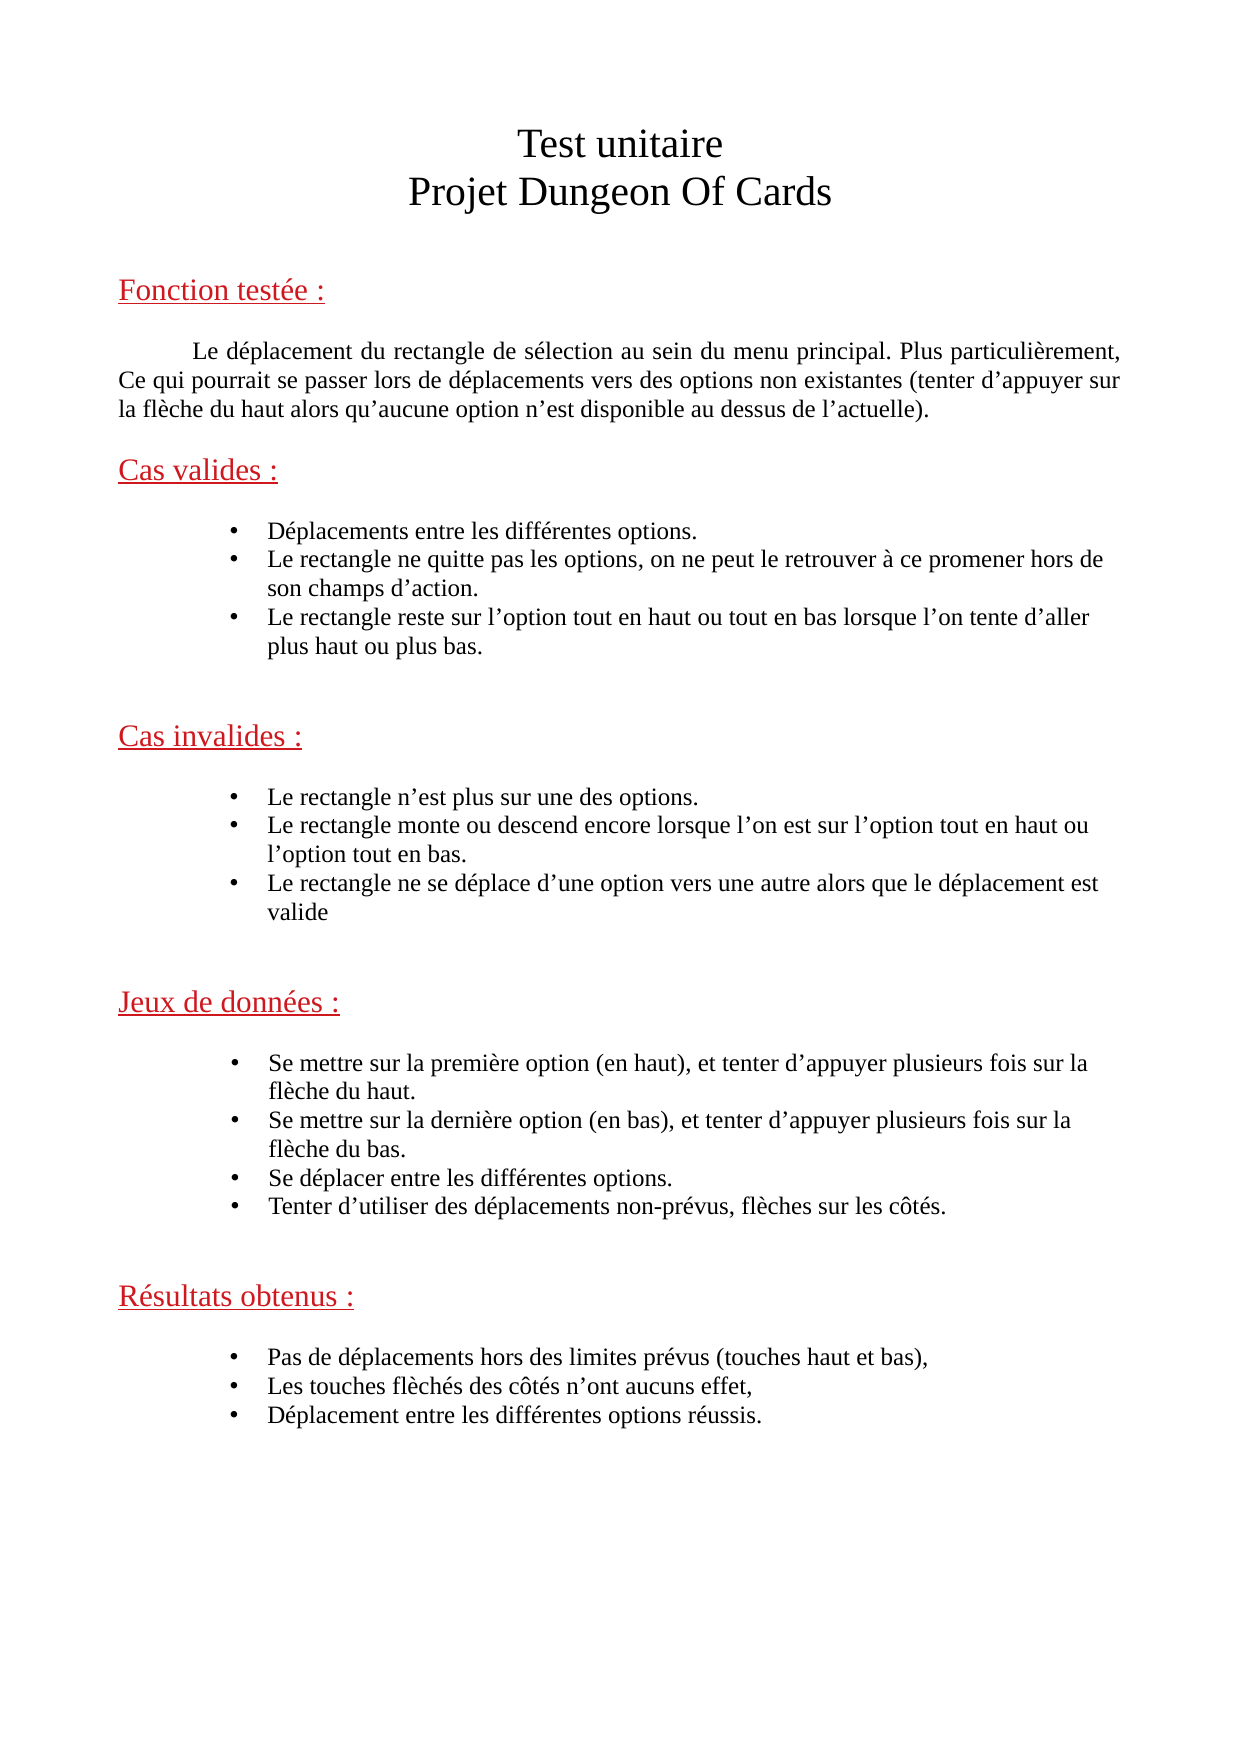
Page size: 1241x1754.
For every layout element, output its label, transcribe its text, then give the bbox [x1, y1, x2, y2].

list Se déplacer entre les différentes options. [231, 1163, 1122, 1191]
text Le déplacement du rectangle de sélection au sein du menu principal. Plus particulièrement, Ce qui pourrait se passer lors de déplacements vers des options non existantes (tenter d’appuyer sur la flèche du haut alors qu’aucune option n’est disponible au dessus de l’actuelle). [118, 336, 1122, 422]
list Déplacements entre les différentes options. [229, 516, 1122, 544]
list Le rectangle ne se déplace d’une option vers une autre alors que le déplacement est valide [229, 868, 1122, 926]
text Fonction testée : [118, 271, 1122, 307]
list Le rectangle reste sur l’option tout en haut ou tout en bas lorsque l’on tente d’aller plus haut ou plus bas. [229, 602, 1122, 659]
list Le rectangle monte ou descend encore lorsque l’on est sur l’option tout en haut ou l’option tout en bas. [229, 811, 1122, 868]
text Cas valides : [118, 451, 1122, 487]
list Le rectangle n’est plus sur une des options. [229, 782, 1122, 811]
list Le rectangle ne quitte pas les options, on ne peut le retrouver à ce promener hors de son champs d’action. [229, 544, 1122, 602]
list Tenter d’utiliser des déplacements non-prévus, flèches sur les côtés. [231, 1191, 1122, 1220]
list Les touches flèchés des côtés n’ont aucuns effet, [229, 1371, 1122, 1400]
list Pas de déplacements hors des limites prévus (touches haut et bas), [229, 1342, 1122, 1371]
text Jeux de données : [118, 983, 1122, 1019]
list Déplacement entre les différentes options réussis. [229, 1400, 1122, 1429]
text Projet Dungeon Of Cards [118, 166, 1122, 214]
text Test unitaire [118, 118, 1122, 166]
list Se mettre sur la dernière option (en bas), et tenter d’appuyer plusieurs fois sur la flèche du bas. [231, 1105, 1122, 1163]
text Cas invalides : [118, 717, 1122, 753]
list Se mettre sur la première option (en haut), et tenter d’appuyer plusieurs fois sur la flèche du haut. [231, 1048, 1122, 1105]
text Résultats obtenus : [118, 1278, 1122, 1314]
